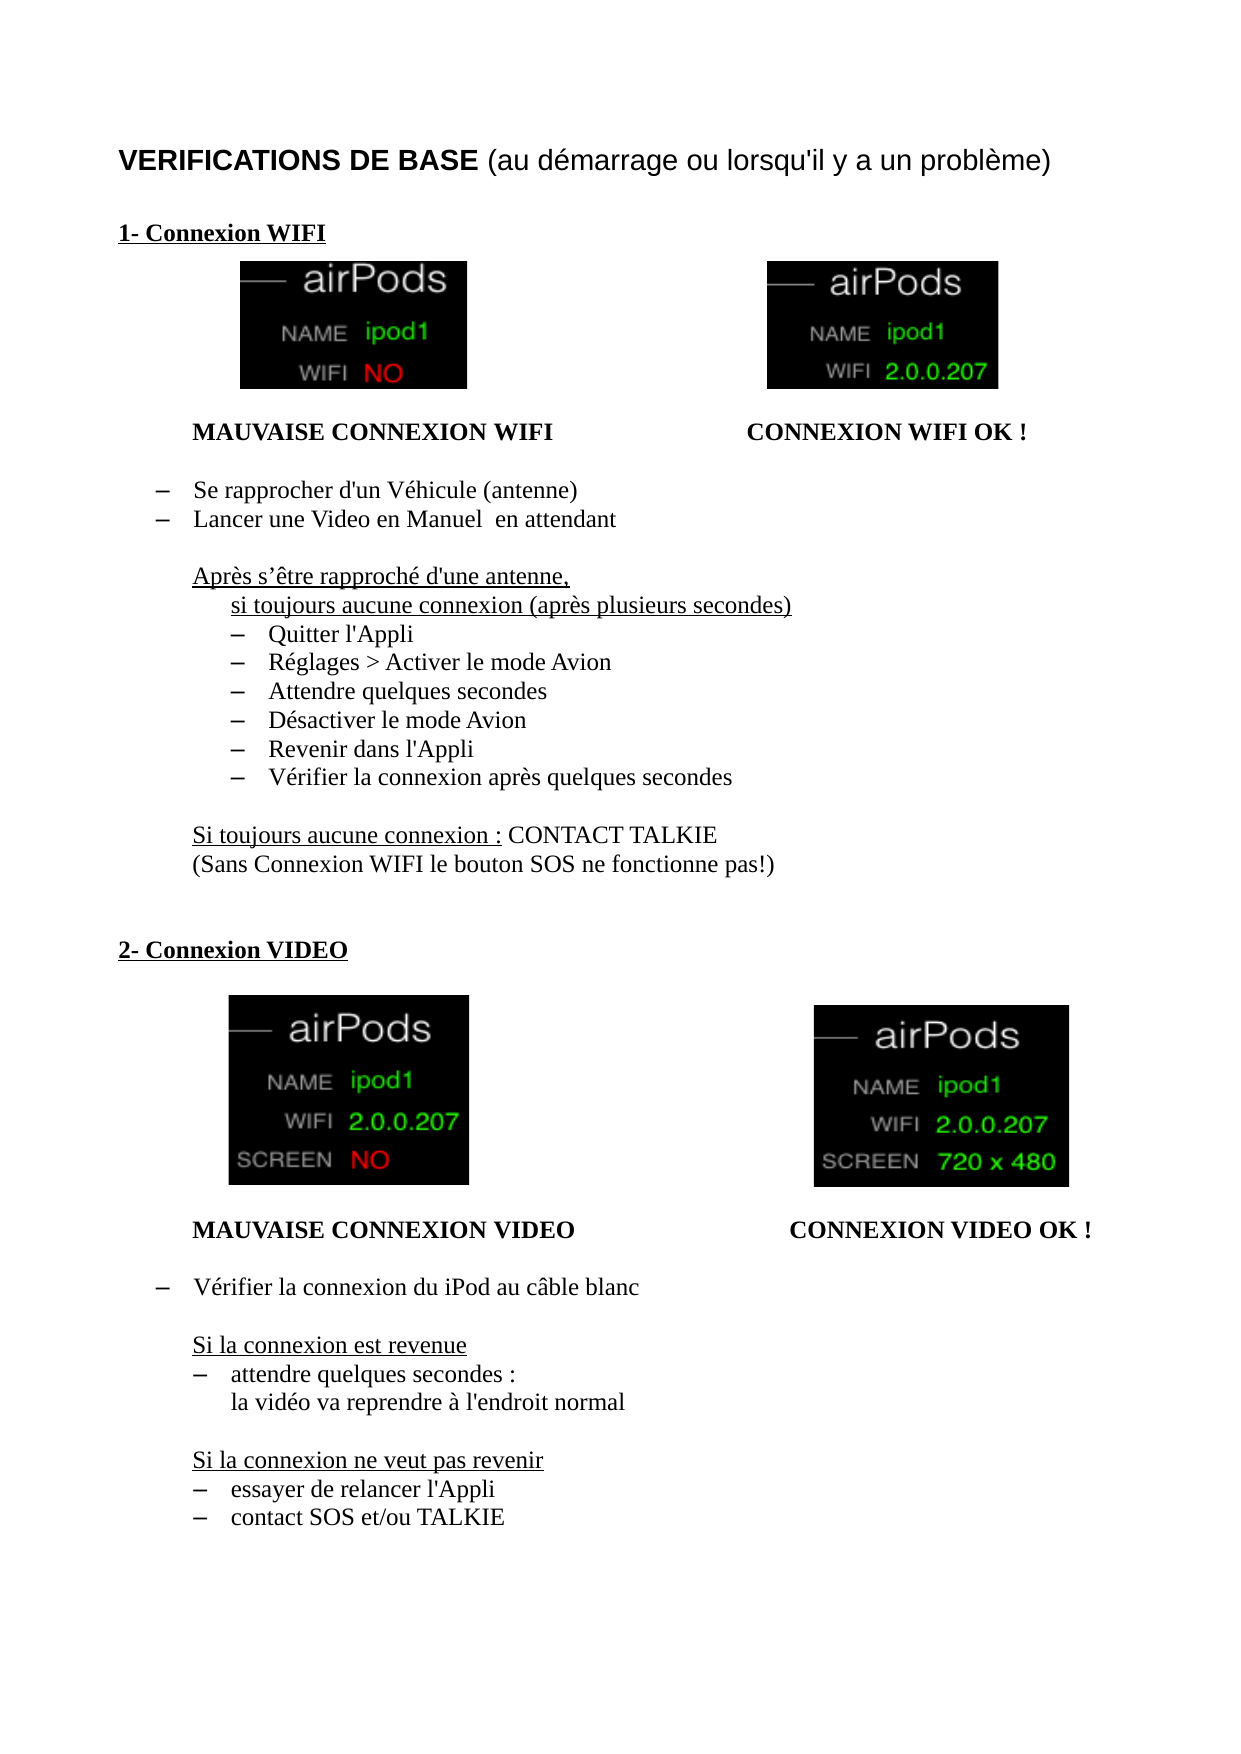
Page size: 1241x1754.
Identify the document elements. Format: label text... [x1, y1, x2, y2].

list attendre quelques secondes : [193, 1359, 1122, 1387]
subtitle VERIFICATIONS DE BASE (au démarrage ou lorsqu'il y a un problème) [118, 143, 1122, 177]
list la vidéo va reprendre à l'endroit normal [193, 1387, 1122, 1416]
list Vérifier la connexion du iPod au câble blanc [156, 1272, 1122, 1301]
picture [813, 1005, 1070, 1187]
text 1- Connexion WIFI [118, 218, 1122, 247]
picture [228, 995, 470, 1185]
text Après s’être rapproché d'une antenne, [118, 561, 1122, 590]
list Réglages > Activer le mode Avion [231, 647, 1122, 676]
list contact SOS et/ou TALKIE [193, 1502, 1122, 1531]
list Se rapprocher d'un Véhicule (antenne) [156, 475, 1122, 504]
text Si toujours aucune connexion : CONTACT TALKIE [118, 820, 1122, 849]
text MAUVAISE CONNEXION VIDEO CONNEXION VIDEO OK ! [118, 1215, 1122, 1244]
list Lancer une Video en Manuel en attendant [156, 504, 1122, 532]
list Vérifier la connexion après quelques secondes [231, 762, 1122, 791]
list Revenir dans l'Appli [231, 734, 1122, 762]
text MAUVAISE CONNEXION WIFI CONNEXION WIFI OK ! [118, 417, 1122, 446]
text Si la connexion est revenue [118, 1330, 1122, 1359]
list Désactiver le mode Avion [231, 705, 1122, 734]
text Si la connexion ne veut pas revenir [118, 1445, 1122, 1474]
text 2- Connexion VIDEO [118, 935, 1122, 964]
list si toujours aucune connexion (après plusieurs secondes) [193, 590, 1122, 619]
picture [767, 261, 999, 389]
list Attendre quelques secondes [231, 676, 1122, 705]
list Quitter l'Appli [231, 619, 1122, 647]
picture [240, 261, 468, 389]
list essayer de relancer l'Appli [193, 1474, 1122, 1502]
text (Sans Connexion WIFI le bouton SOS ne fonctionne pas!) [118, 849, 1122, 877]
